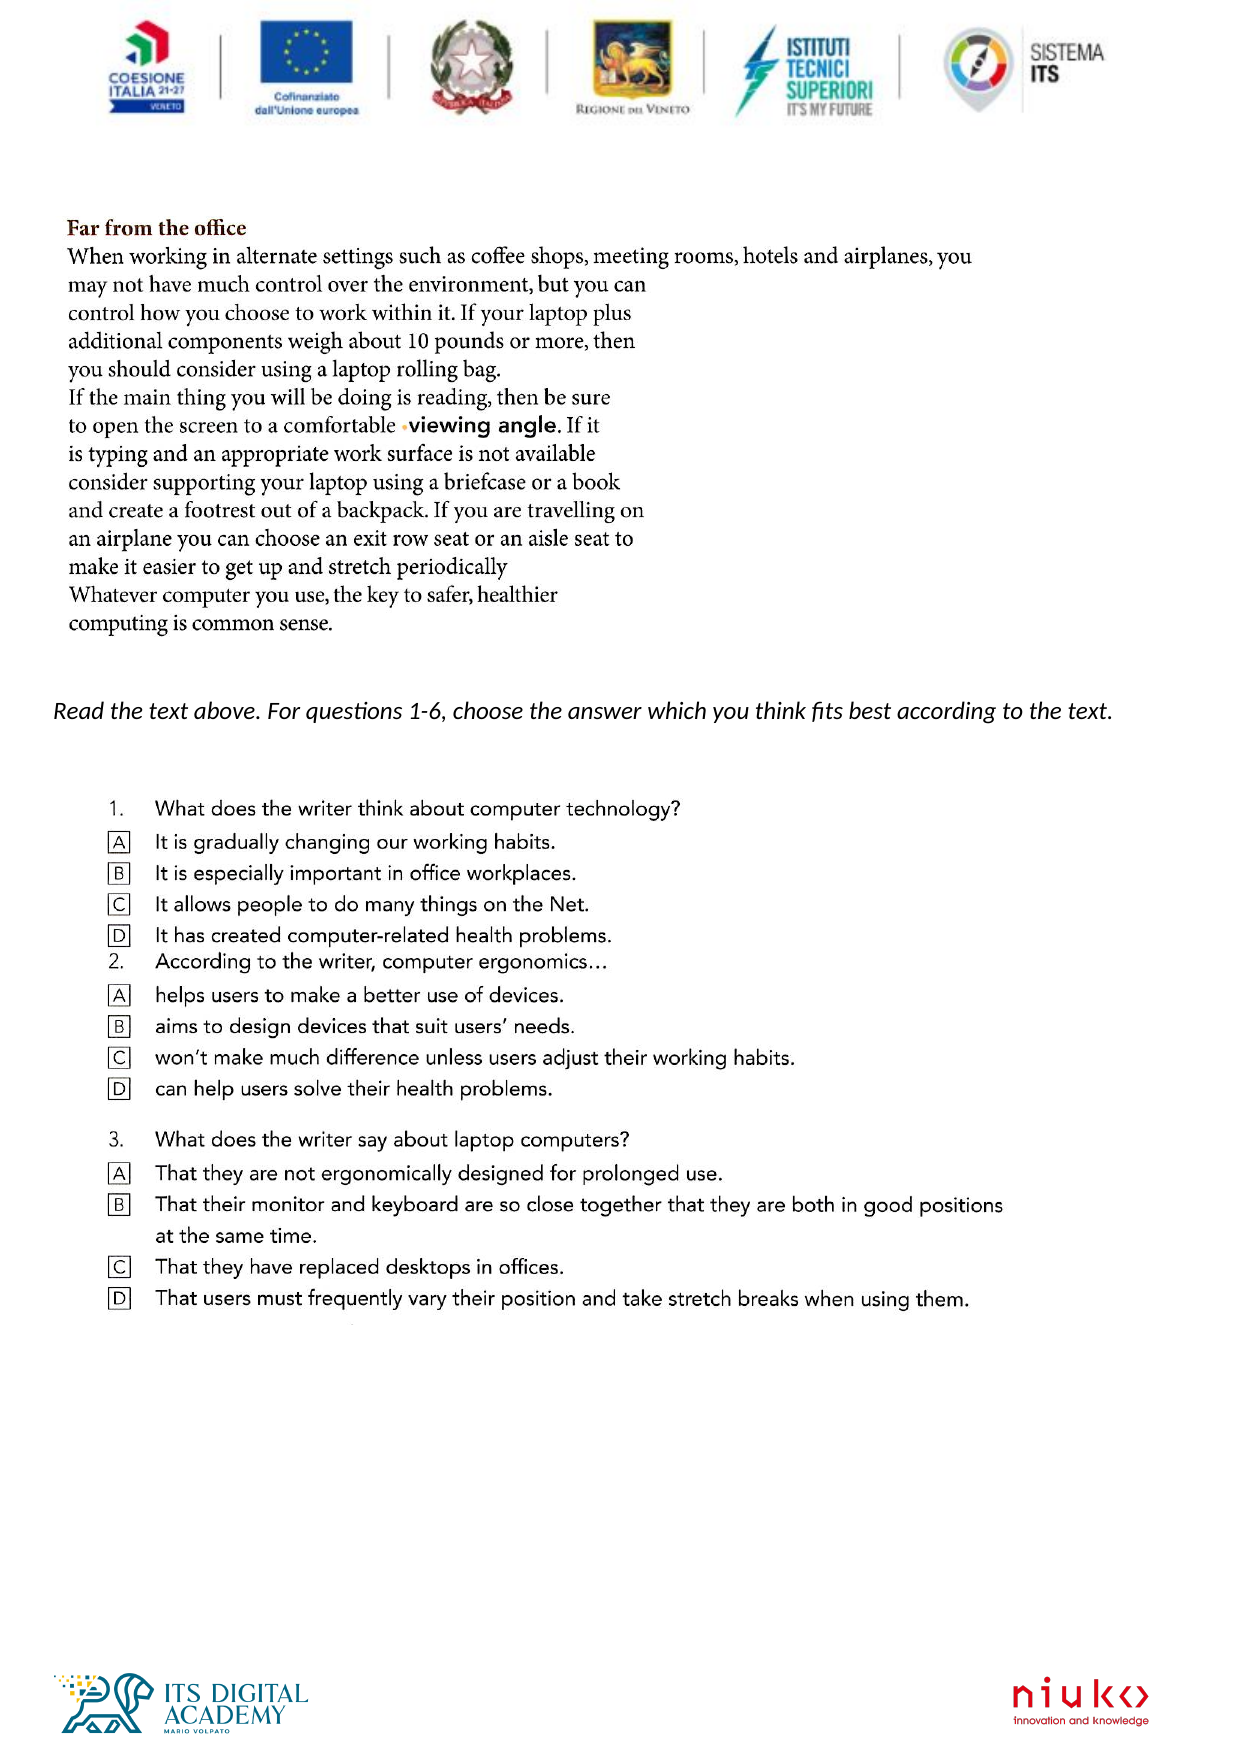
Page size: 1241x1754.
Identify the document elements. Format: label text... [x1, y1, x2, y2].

picture [52, 1670, 309, 1736]
picture [95, 0, 1124, 132]
text Read the text above. For questions 1-6, choose the answer which you think fits best according to the text. [53, 695, 1152, 725]
picture [86, 794, 1029, 1325]
picture [1010, 1651, 1152, 1752]
picture [39, 213, 1051, 638]
